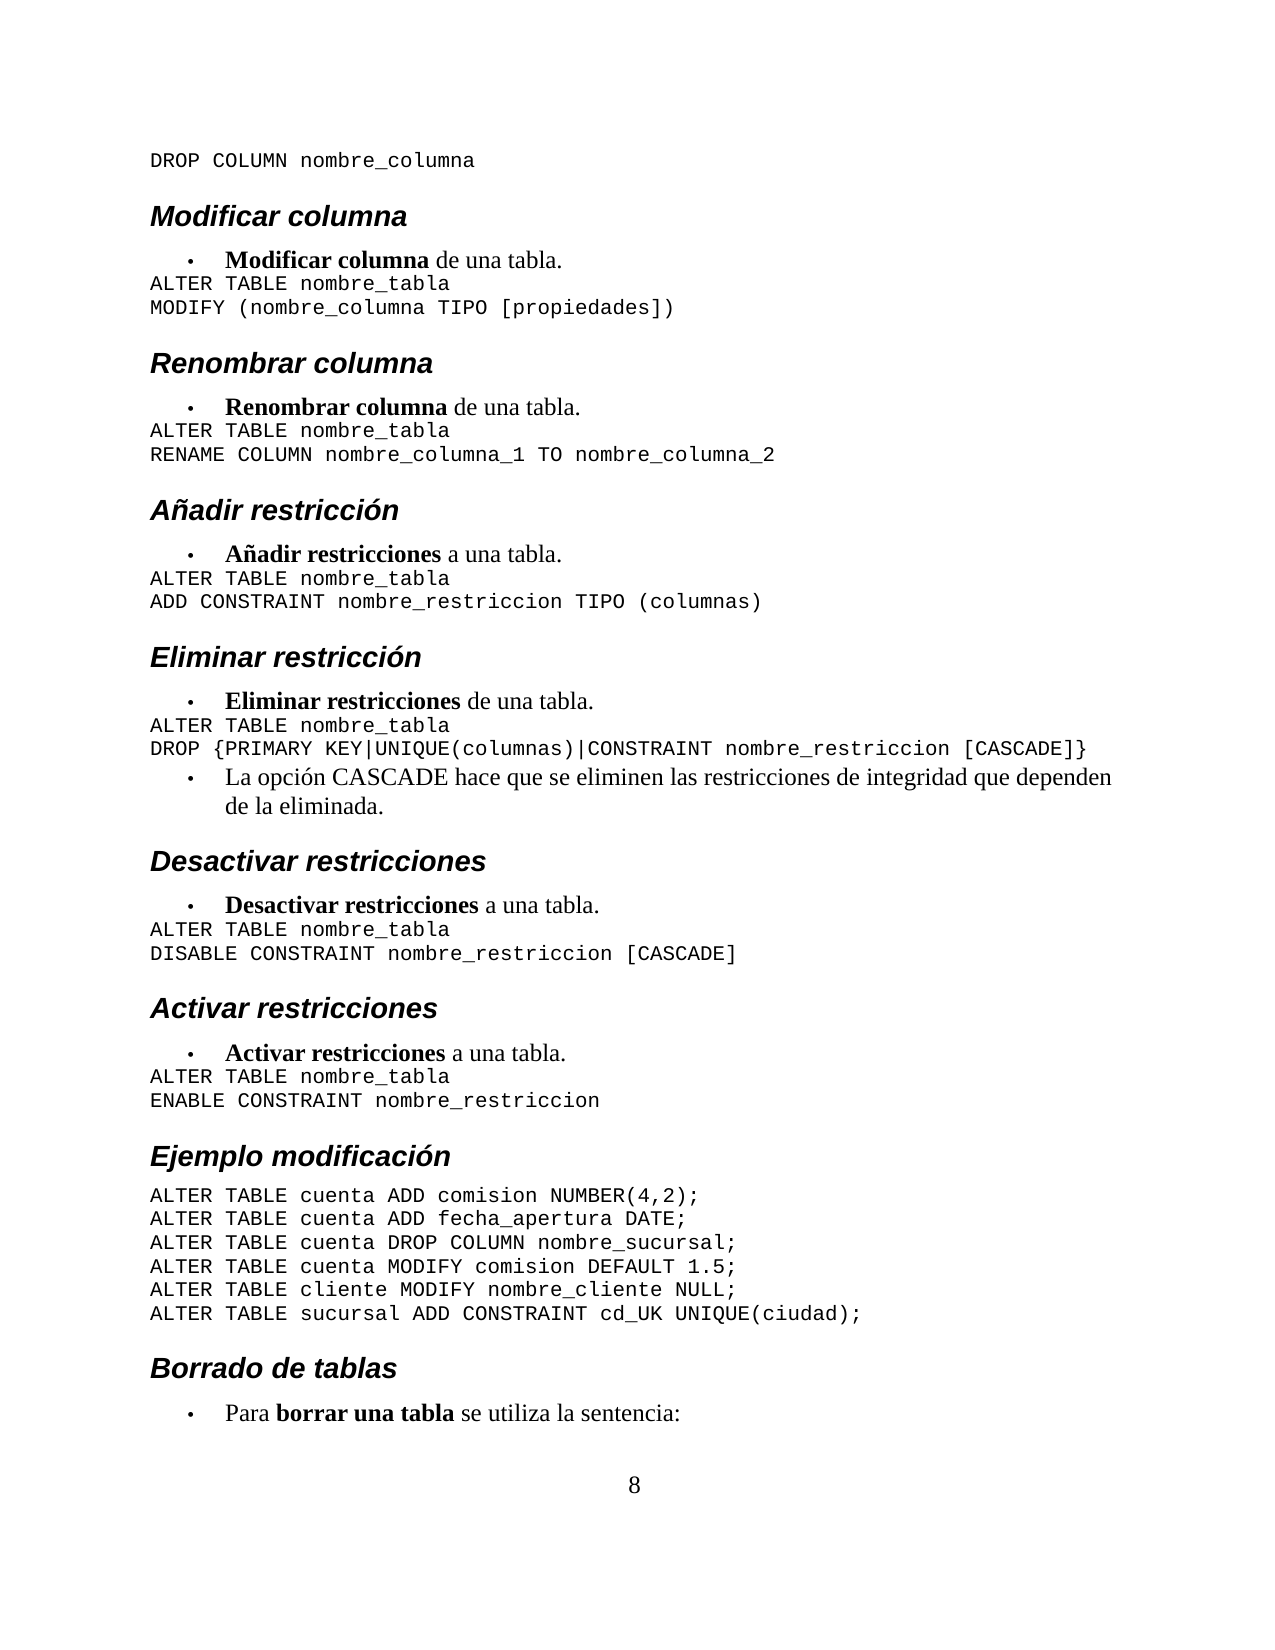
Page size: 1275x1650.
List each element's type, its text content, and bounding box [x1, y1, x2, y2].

text ALTER TABLE nombre_tabla [150, 715, 1125, 738]
text ALTER TABLE nombre_tabla [150, 919, 1125, 943]
text ALTER TABLE nombre_tabla [150, 273, 1125, 297]
text ALTER TABLE cuenta MODIFY comision DEFAULT 1.5; [150, 1256, 1125, 1279]
subtitle Eliminar restricción [150, 640, 1125, 673]
text ALTER TABLE cuenta ADD fecha_apertura DATE; [150, 1208, 1125, 1232]
text ALTER TABLE nombre_tabla [150, 1066, 1125, 1090]
list Añadir restricciones a una tabla. [187, 539, 1125, 568]
text DROP {PRIMARY KEY|UNIQUE(columnas)|CONSTRAINT nombre_restriccion [CASCADE]} [150, 738, 1125, 762]
list Modificar columna de una tabla. [187, 245, 1125, 273]
list Renombrar columna de una tabla. [187, 392, 1125, 421]
text ALTER TABLE nombre_tabla [150, 421, 1125, 444]
text DISABLE CONSTRAINT nombre_restriccion [CASCADE] [150, 943, 1125, 967]
text ALTER TABLE sucursal ADD CONSTRAINT cd_UK UNIQUE(ciudad); [150, 1303, 1125, 1327]
text ALTER TABLE cuenta ADD comision NUMBER(4,2); [150, 1185, 1125, 1208]
text RENAME COLUMN nombre_columna_1 TO nombre_columna_2 [150, 444, 1125, 468]
text ADD CONSTRAINT nombre_restriccion TIPO (columnas) [150, 591, 1125, 615]
subtitle Renombrar columna [150, 346, 1125, 379]
subtitle Ejemplo modificación [150, 1139, 1125, 1172]
list La opción CASCADE hace que se eliminen las restricciones de integridad que dependen de la eliminada. [187, 762, 1125, 819]
subtitle Añadir restricción [150, 493, 1125, 526]
subtitle Borrado de tablas [150, 1352, 1125, 1385]
list Eliminar restricciones de una tabla. [187, 686, 1125, 715]
text DROP COLUMN nombre_columna [150, 150, 1125, 174]
text ALTER TABLE nombre_tabla [150, 568, 1125, 591]
subtitle Modificar columna [150, 199, 1125, 232]
text ALTER TABLE cliente MODIFY nombre_cliente NULL; [150, 1279, 1125, 1303]
subtitle Desactivar restricciones [150, 844, 1125, 878]
text ALTER TABLE cuenta DROP COLUMN nombre_sucursal; [150, 1232, 1125, 1256]
list Para borrar una tabla se utiliza la sentencia: [187, 1398, 1125, 1426]
list Desactivar restricciones a una tabla. [187, 891, 1125, 919]
text MODIFY (nombre_columna TIPO [propiedades]) [150, 297, 1125, 321]
subtitle Activar restricciones [150, 992, 1125, 1025]
text ENABLE CONSTRAINT nombre_restriccion [150, 1090, 1125, 1114]
list Activar restricciones a una tabla. [187, 1038, 1125, 1066]
